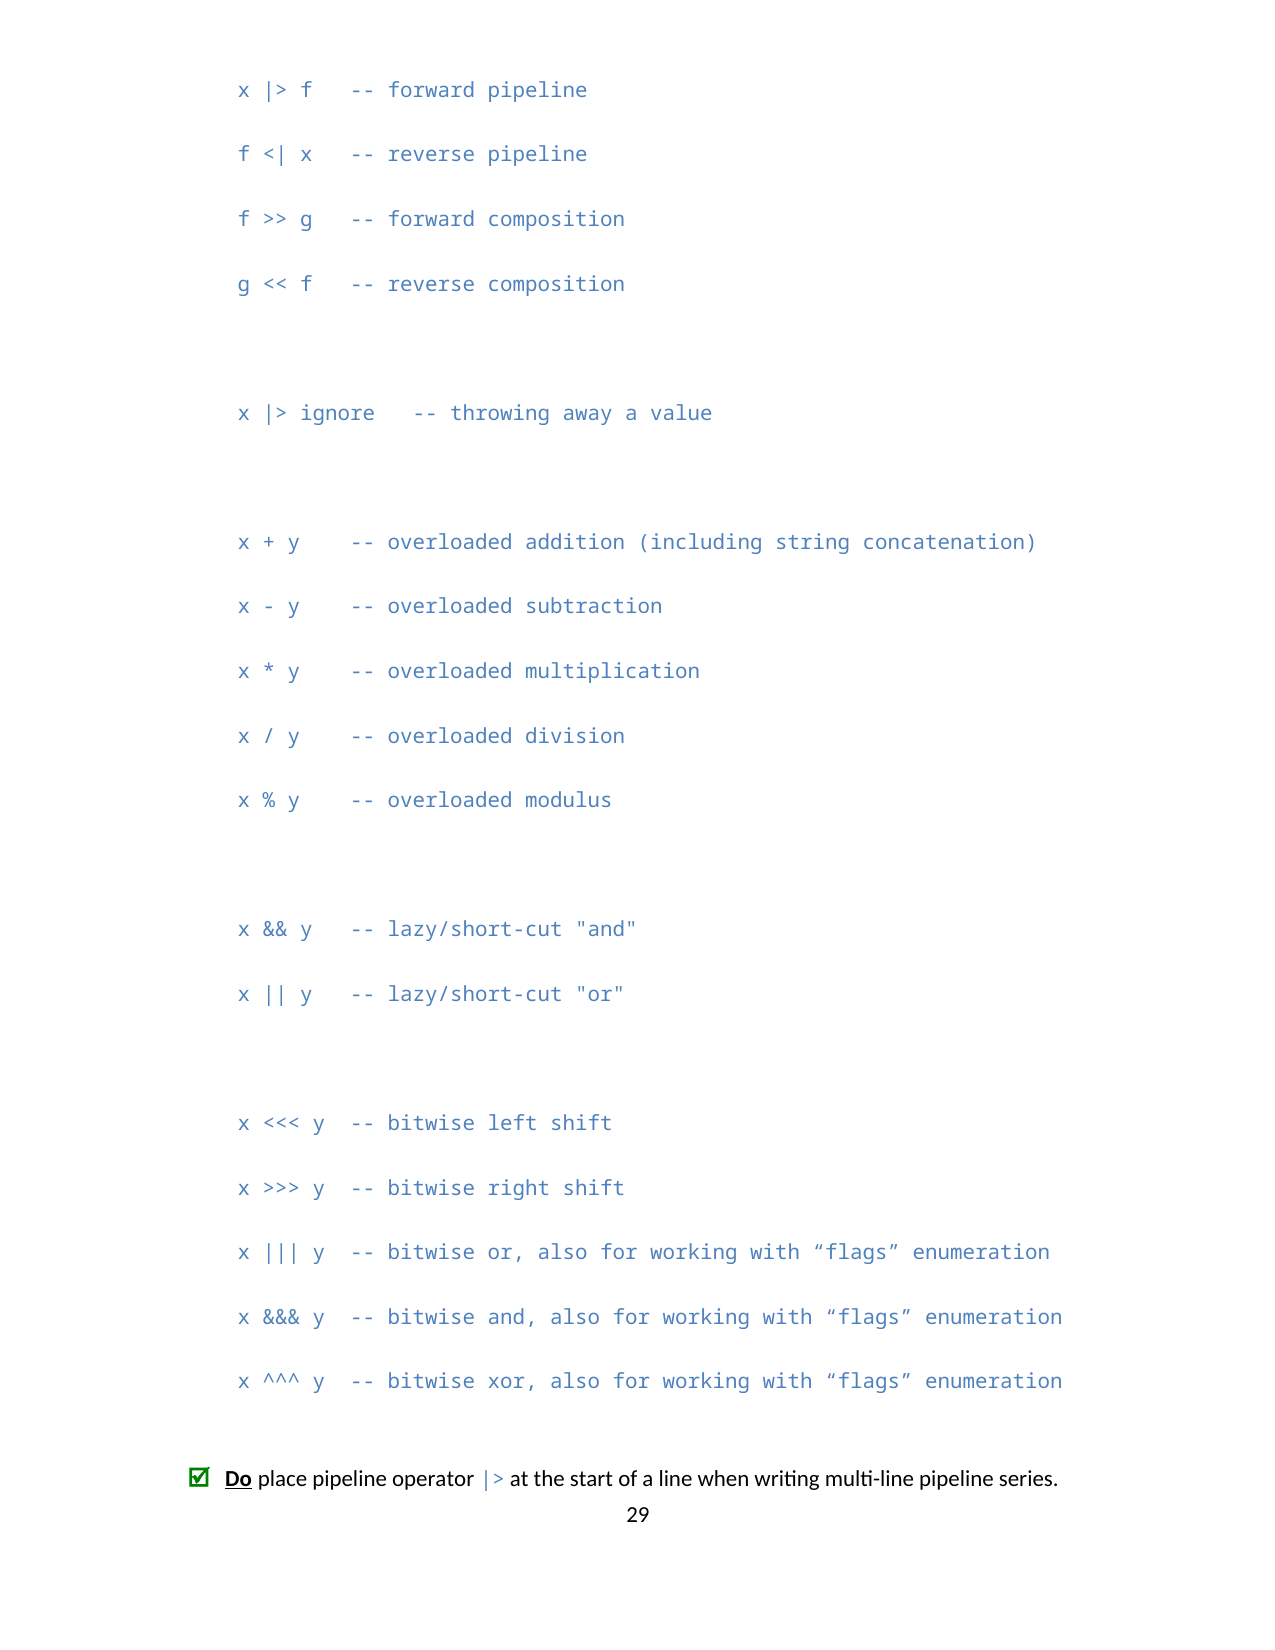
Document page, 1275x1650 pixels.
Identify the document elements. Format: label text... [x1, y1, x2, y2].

text x |> ignore -- throwing away a value [225, 398, 1125, 426]
list Do place pipeline operator |> at the start of a line when writing multi-line pipeline series. [187, 1464, 1125, 1492]
text x || y -- lazy/short-cut "or" [225, 979, 1125, 1008]
text x &&& y -- bitwise and, also for working with “flags” enumeration [225, 1302, 1125, 1331]
text x |> f -- forward pipeline [225, 75, 1125, 103]
text f >> g -- forward composition [225, 204, 1125, 233]
text x + y -- overloaded addition (including string concatenation) [225, 527, 1125, 556]
text x % y -- overloaded modulus [225, 785, 1125, 814]
text x >>> y -- bitwise right shift [225, 1173, 1125, 1201]
text x / y -- overloaded division [225, 721, 1125, 749]
text x && y -- lazy/short-cut "and" [225, 914, 1125, 943]
text x - y -- overloaded subtraction [225, 592, 1125, 620]
text x <<< y -- bitwise left shift [225, 1108, 1125, 1137]
text x * y -- overloaded multiplication [225, 656, 1125, 685]
text x ||| y -- bitwise or, also for working with “flags” enumeration [225, 1237, 1125, 1266]
text g << f -- reverse composition [225, 269, 1125, 297]
text x ^^^ y -- bitwise xor, also for working with “flags” enumeration [225, 1367, 1125, 1395]
text f <| x -- reverse pipeline [225, 139, 1125, 168]
